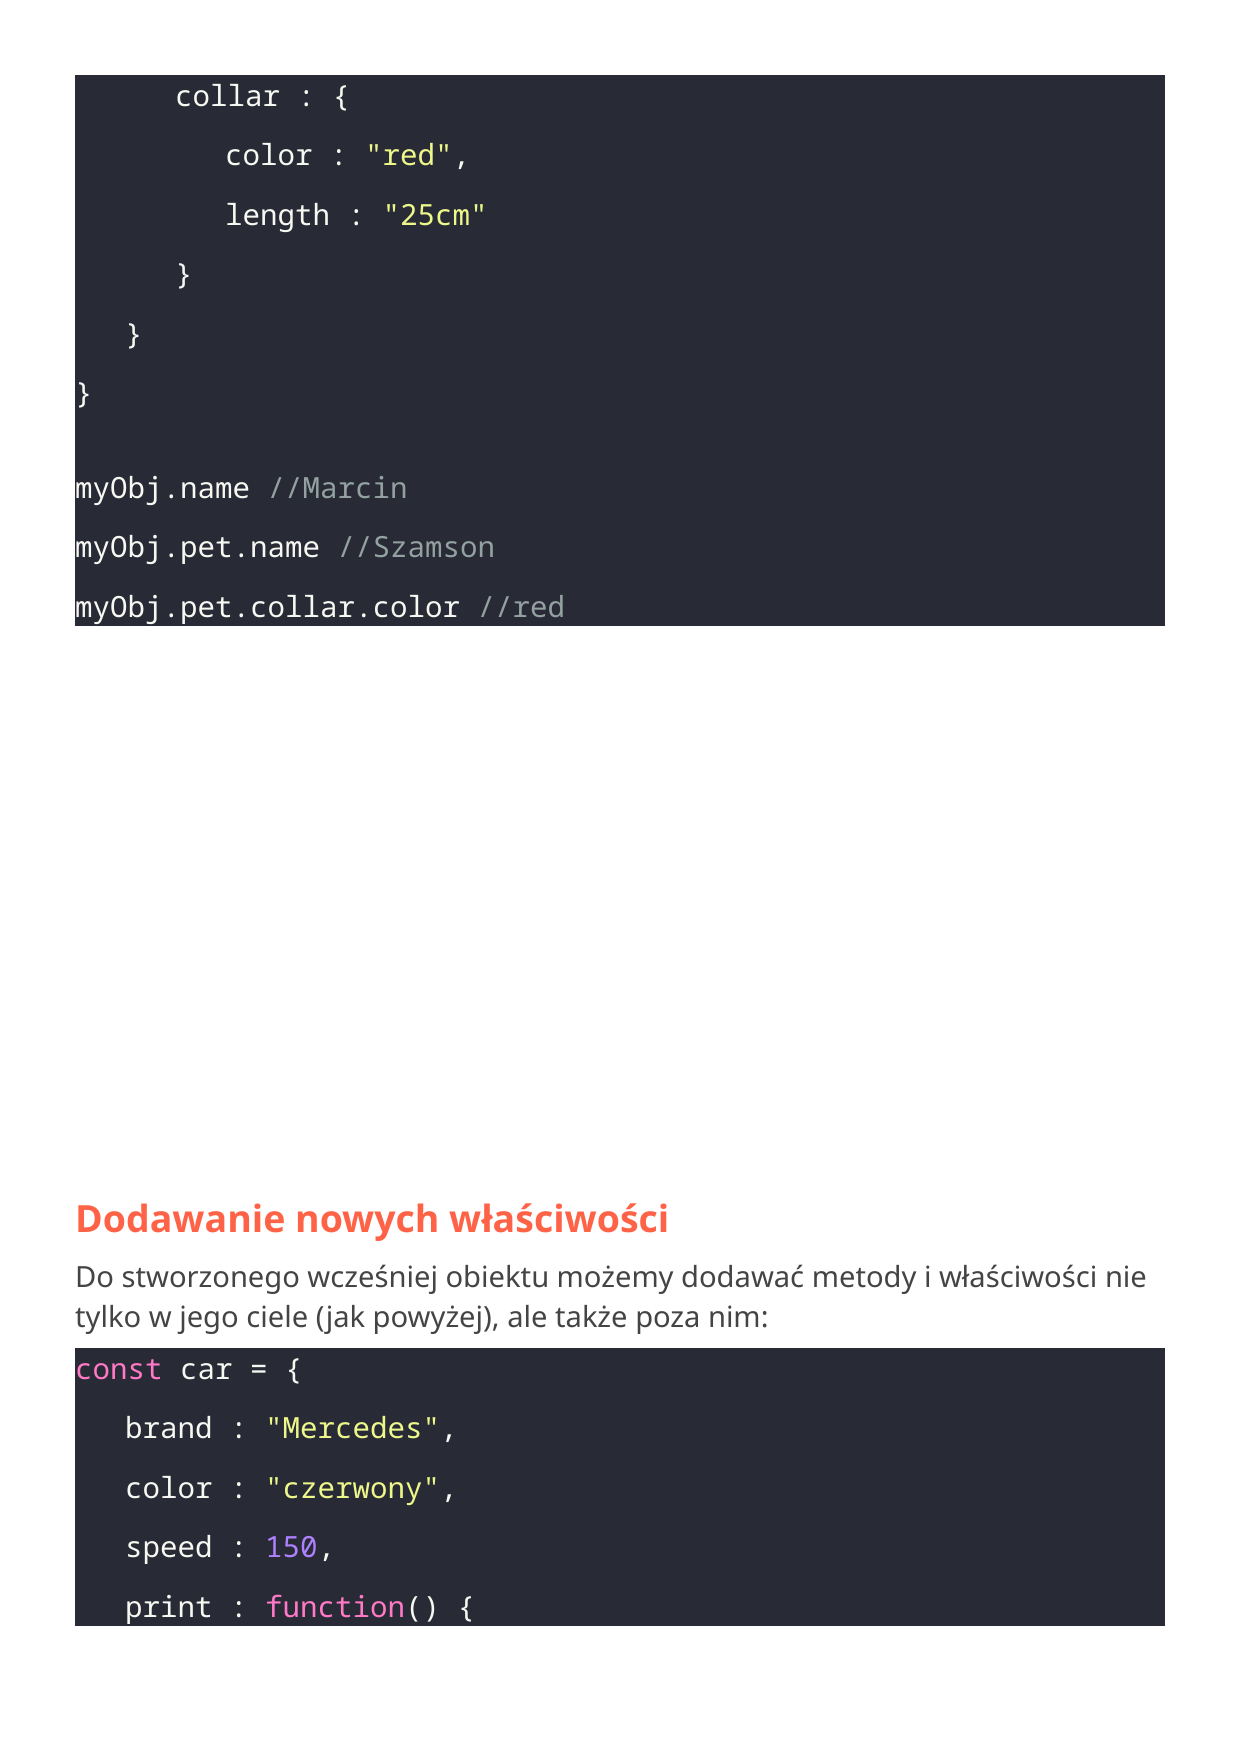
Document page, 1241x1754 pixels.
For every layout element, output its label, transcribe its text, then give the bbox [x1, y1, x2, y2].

text } [75, 253, 1165, 293]
text } [75, 313, 1165, 353]
text length : "25cm" [75, 194, 1165, 234]
text } [75, 372, 1165, 412]
text Do stworzonego wcześniej obiektu możemy dodawać metody i właściwości nie tylko w jego ciele (jak powyżej), ale także poza nim: [75, 1256, 1165, 1336]
text brand : "Mercedes", [75, 1407, 1165, 1447]
text color : "red", [75, 134, 1165, 174]
subtitle Dodawanie nowych właściwości [75, 1193, 1165, 1244]
text collar : { [75, 75, 1165, 115]
text speed : 150, [75, 1526, 1165, 1566]
text const car = { [75, 1348, 1165, 1388]
text myObj.pet.collar.color //red [75, 586, 1165, 626]
text myObj.name //Marcin [75, 467, 1165, 507]
text color : "czerwony", [75, 1467, 1165, 1507]
text print : function() { [75, 1586, 1165, 1626]
text myObj.pet.name //Szamson [75, 527, 1165, 566]
